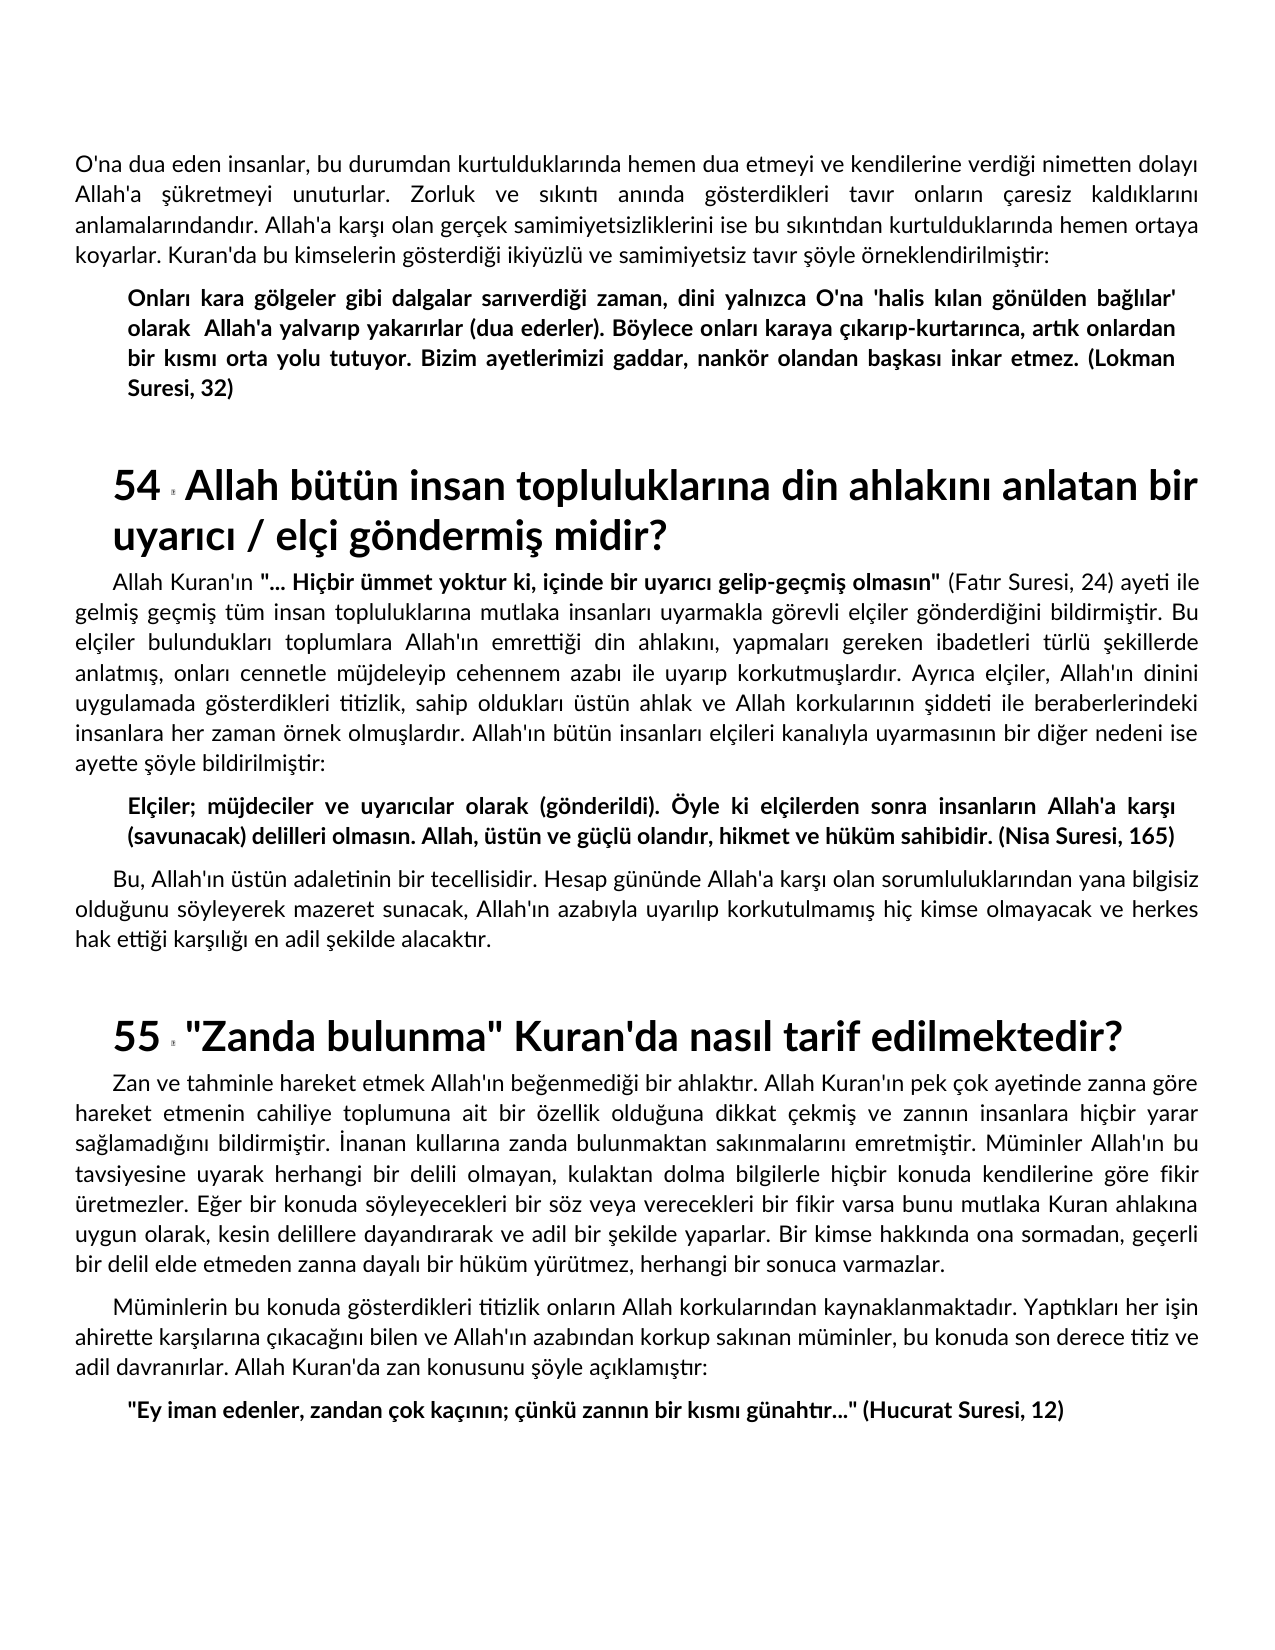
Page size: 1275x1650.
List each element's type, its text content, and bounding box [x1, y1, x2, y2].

text Zan ve tahminle hareket etmek Allah'ın beğenmediği bir ahlaktır. Allah Kuran'ın pek çok ayetinde zanna göre hareket etmenin cahiliye toplumuna ait bir özellik olduğuna dikkat çekmiş ve zannın insanlara hiçbir yarar sağlamadığını bildirmiştir. İnanan kullarına zanda bulunmaktan sakınmalarını emretmiştir. Müminler Allah'ın bu tavsiyesine uyarak herhangi bir delili olmayan, kulaktan dolma bilgilerle hiçbir konuda kendilerine göre fikir üretmezler. Eğer bir konuda söyleyecekleri bir söz veya verecekleri bir fikir varsa bunu mutlaka Kuran ahlakına uygun olarak, kesin delillere dayandırarak ve adil bir şekilde yaparlar. Bir kimse hakkında ona sormadan, geçerli bir delil elde etmeden zanna dayalı bir hüküm yürütmez, herhangi bir sonuca varmazlar. [75, 1069, 1200, 1277]
subtitle 55  "Zanda bulunma" Kuran'da nasıl tarif edilmektedir? [112, 1010, 1200, 1060]
text Müminlerin bu konuda gösterdikleri titizlik onların Allah korkularından kaynaklanmaktadır. Yaptıkları her işin ahirette karşılarına çıkacağını bilen ve Allah'ın azabından korkup sakınan müminler, bu konuda son derece titiz ve adil davranırlar. Allah Kuran'da zan konusunu şöyle açıklamıştır: [75, 1293, 1200, 1381]
text O'na dua eden insanlar, bu durumdan kurtulduklarında hemen dua etmeyi ve kendilerine verdiği nimetten dolayı Allah'a şükretmeyi unuturlar. Zorluk ve sıkıntı anında gösterdikleri tavır onların çaresiz kaldıklarını anlamalarındandır. Allah'a karşı olan gerçek samimiyetsizliklerini ise bu sıkıntıdan kurtulduklarında hemen ortaya koyarlar. Kuran'da bu kimselerin gösterdiği ikiyüzlü ve samimiyetsiz tavır şöyle örneklendirilmiştir: [75, 150, 1200, 268]
subtitle 54  Allah bütün insan topluluklarına din ahlakını anlatan bir uyarıcı / elçi göndermiş midir? [112, 459, 1200, 559]
text "Ey iman edenler, zandan çok kaçının; çünkü zannın bir kısmı günahtır..." (Hucurat Suresi, 12) [127, 1396, 1177, 1423]
text Onları kara gölgeler gibi dalgalar sarıverdiği zaman, dini yalnızca O'na 'halis kılan gönülden bağlılar' olarak Allah'a yalvarıp yakarırlar (dua ederler). Böylece onları karaya çıkarıp-kurtarınca, artık onlardan bir kısmı orta yolu tutuyor. Bizim ayetlerimizi gaddar, nankör olandan başkası inkar etmez. (Lokman Suresi, 32) [127, 283, 1177, 401]
text Elçiler; müjdeciler ve uyarıcılar olarak (gönderildi). Öyle ki elçilerden sonra insanların Allah'a karşı (savunacak) delilleri olmasın. Allah, üstün ve güçlü olandır, hikmet ve hüküm sahibidir. (Nisa Suresi, 165) [127, 792, 1177, 849]
text Allah Kuran'ın "... Hiçbir ümmet yoktur ki, içinde bir uyarıcı gelip-geçmiş olmasın" (Fatır Suresi, 24) ayeti ile gelmiş geçmiş tüm insan topluluklarına mutlaka insanları uyarmakla görevli elçiler gönderdiğini bildirmiştir. Bu elçiler bulundukları toplumlara Allah'ın emrettiği din ahlakını, yapmaları gereken ibadetleri türlü şekillerde anlatmış, onları cennetle müjdeleyip cehennem azabı ile uyarıp korkutmuşlardır. Ayrıca elçiler, Allah'ın dinini uygulamada gösterdikleri titizlik, sahip oldukları üstün ahlak ve Allah korkularının şiddeti ile beraberlerindeki insanlara her zaman örnek olmuşlardır. Allah'ın bütün insanları elçileri kanalıyla uyarmasının bir diğer nedeni ise ayette şöyle bildirilmiştir: [75, 568, 1200, 776]
text Bu, Allah'ın üstün adaletinin bir tecellisidir. Hesap gününde Allah'a karşı olan sorumluluklarından yana bilgisiz olduğunu söyleyerek mazeret sunacak, Allah'ın azabıyla uyarılıp korkutulmamış hiç kimse olmayacak ve herkes hak ettiği karşılığı en adil şekilde alacaktır. [75, 864, 1200, 952]
